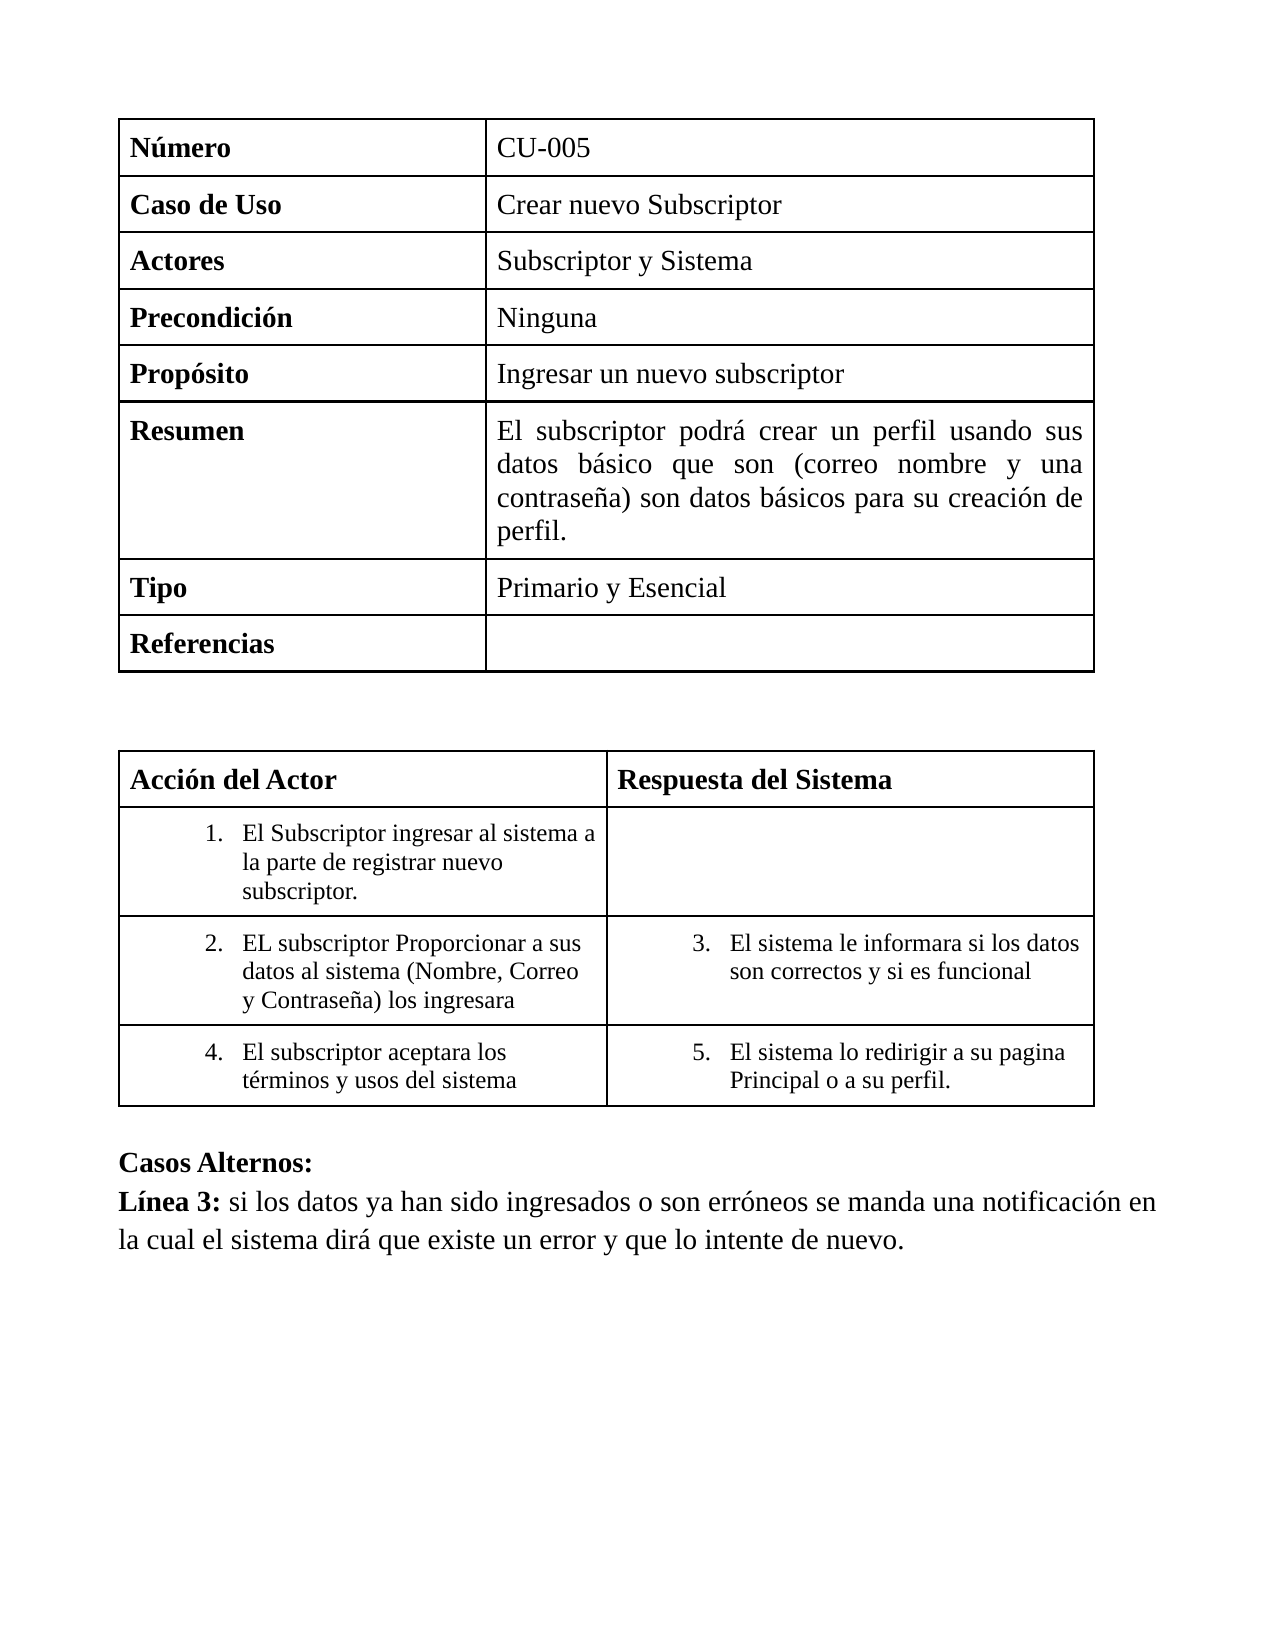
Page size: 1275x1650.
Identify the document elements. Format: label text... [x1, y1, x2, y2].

table_cell Caso de Uso [120, 177, 485, 231]
table_cell Subscriptor y Sistema [487, 233, 1093, 287]
table_cell El Subscriptor ingresar al sistema a la parte de registrar nuevo subscriptor. [120, 808, 606, 915]
table_cell [608, 808, 1093, 915]
table_cell El sistema lo redirigir a su pagina Principal o a su perfil. [608, 1026, 1093, 1105]
table_cell El subscriptor podrá crear un perfil usando sus datos básico que son (correo nombre y una contraseña) son datos básicos para su creación de perfil. [487, 403, 1093, 557]
table_cell El sistema le informara si los datos son correctos y si es funcional [608, 917, 1093, 1024]
table_cell Propósito [120, 346, 485, 400]
table_cell Tipo [120, 560, 485, 614]
table_cell Ingresar un nuevo subscriptor [487, 346, 1093, 400]
table_cell EL subscriptor Proporcionar a sus datos al sistema (Nombre, Correo y Contraseña) los ingresara [120, 917, 606, 1024]
table_cell El subscriptor aceptara los términos y usos del sistema [120, 1026, 606, 1105]
table_cell Resumen [120, 403, 485, 557]
table_header Acción del Actor [120, 752, 606, 806]
text Casos Alternos: [118, 1145, 1157, 1179]
table_header Número [120, 120, 485, 174]
table_header CU-005 [487, 120, 1093, 174]
table_cell Referencias [120, 616, 485, 670]
table_cell Primario y Esencial [487, 560, 1093, 614]
table_cell Crear nuevo Subscriptor [487, 177, 1093, 231]
table_header Respuesta del Sistema [608, 752, 1093, 806]
table_cell Ninguna [487, 290, 1093, 344]
text Línea 3: si los datos ya han sido ingresados o son erróneos se manda una notificación en la cual el sistema dirá que existe un error y que lo intente de nuevo. [118, 1184, 1157, 1256]
table_cell Actores [120, 233, 485, 287]
table_cell [487, 616, 1093, 670]
table_cell Precondición [120, 290, 485, 344]
